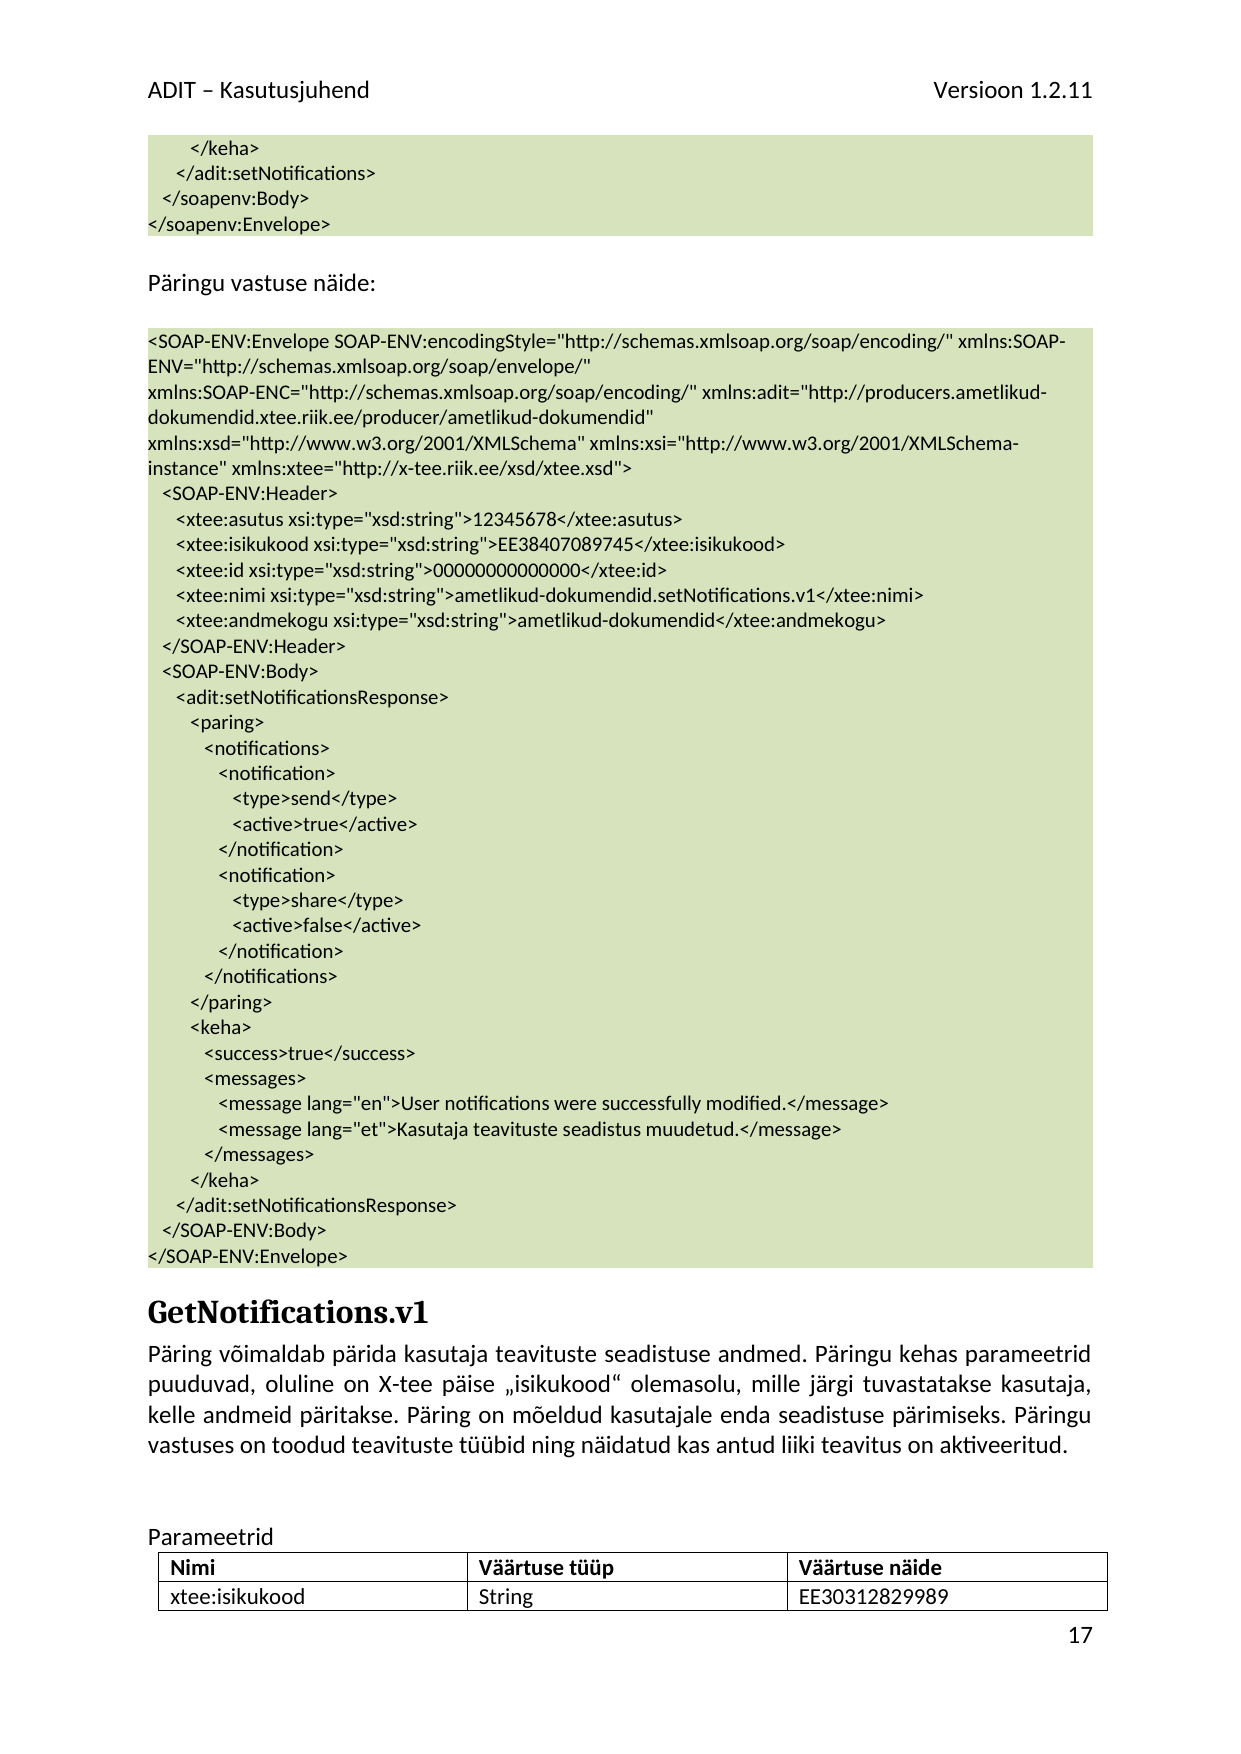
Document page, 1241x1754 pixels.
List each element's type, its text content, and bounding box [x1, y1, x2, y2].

text </notifications> [148, 963, 1093, 989]
text <SOAP-ENV:Envelope SOAP-ENV:encodingStyle="http://schemas.xmlsoap.org/soap/encoding/" xmlns:SOAP-ENV="http://schemas.xmlsoap.org/soap/envelope/" xmlns:SOAP-ENC="http://schemas.xmlsoap.org/soap/encoding/" xmlns:adit="http://producers.ametlikud-dokumendid.xtee.riik.ee/producer/ametlikud-dokumendid" xmlns:xsd="http://www.w3.org/2001/XMLSchema" xmlns:xsi="http://www.w3.org/2001/XMLSchema-instance" xmlns:xtee="http://x-tee.riik.ee/xsd/xtee.xsd"> [148, 328, 1093, 481]
text </adit:setNotificationsResponse> [148, 1192, 1093, 1218]
text Päring võimaldab pärida kasutaja teavituste seadistuse andmed. Päringu kehas parameetrid puuduvad, oluline on X-tee päise „isikukood“ olemasolu, mille järgi tuvastatakse kasutaja, kelle andmeid päritakse. Päring on mõeldud kasutajale enda seadistuse pärimiseks. Päringu vastuses on toodud teavituste tüübid ning näidatud kas antud liiki teavitus on aktiveeritud. [148, 1338, 1093, 1460]
text <SOAP-ENV:Body> [148, 658, 1093, 684]
text </adit:setNotifications> [148, 160, 1093, 186]
text <type>share</type> [148, 887, 1093, 913]
text <xtee:nimi xsi:type="xsd:string">ametlikud-dokumendid.setNotifications.v1</xtee:nimi> [148, 582, 1093, 608]
text </paring> [148, 989, 1093, 1014]
table_header Väärtuse tüüp [468, 1553, 787, 1581]
table_cell EE30312829989 [788, 1582, 1107, 1610]
text <message lang="en">User notifications were successfully modified.</message> [148, 1091, 1093, 1116]
text <type>send</type> [148, 786, 1093, 811]
text <xtee:asutus xsi:type="xsd:string">12345678</xtee:asutus> [148, 506, 1093, 531]
text Parameetrid [148, 1521, 1093, 1552]
text </notification> [148, 836, 1093, 862]
text </SOAP-ENV:Body> [148, 1218, 1093, 1243]
text <active>false</active> [148, 913, 1093, 938]
text <xtee:isikukood xsi:type="xsd:string">EE38407089745</xtee:isikukood> [148, 531, 1093, 557]
text <paring> [148, 709, 1093, 735]
text <notification> [148, 862, 1093, 887]
table_cell String [468, 1582, 787, 1610]
text <xtee:andmekogu xsi:type="xsd:string">ametlikud-dokumendid</xtee:andmekogu> [148, 608, 1093, 633]
text <adit:setNotificationsResponse> [148, 684, 1093, 709]
text <notifications> [148, 735, 1093, 760]
text </SOAP-ENV:Header> [148, 633, 1093, 658]
text <notification> [148, 760, 1093, 786]
text </SOAP-ENV:Envelope> [148, 1243, 1093, 1268]
text </notification> [148, 938, 1093, 963]
text <xtee:id xsi:type="xsd:string">00000000000000</xtee:id> [148, 557, 1093, 582]
text </soapenv:Body> [148, 186, 1093, 211]
text <success>true</success> [148, 1040, 1093, 1065]
subtitle GetNotifications.v1 [148, 1293, 1093, 1332]
text </messages> [148, 1141, 1093, 1167]
text </keha> [148, 1167, 1093, 1192]
text <message lang="et">Kasutaja teavituste seadistus muudetud.</message> [148, 1116, 1093, 1141]
text Päringu vastuse näide: [148, 267, 1093, 297]
text <active>true</active> [148, 811, 1093, 836]
table_cell xtee:isikukood [159, 1582, 467, 1610]
table_header Nimi [159, 1553, 467, 1581]
text <keha> [148, 1014, 1093, 1040]
table_header Väärtuse näide [788, 1553, 1107, 1581]
text <messages> [148, 1065, 1093, 1091]
text </soapenv:Envelope> [148, 211, 1093, 236]
text </keha> [148, 135, 1093, 160]
text <SOAP-ENV:Header> [148, 481, 1093, 506]
